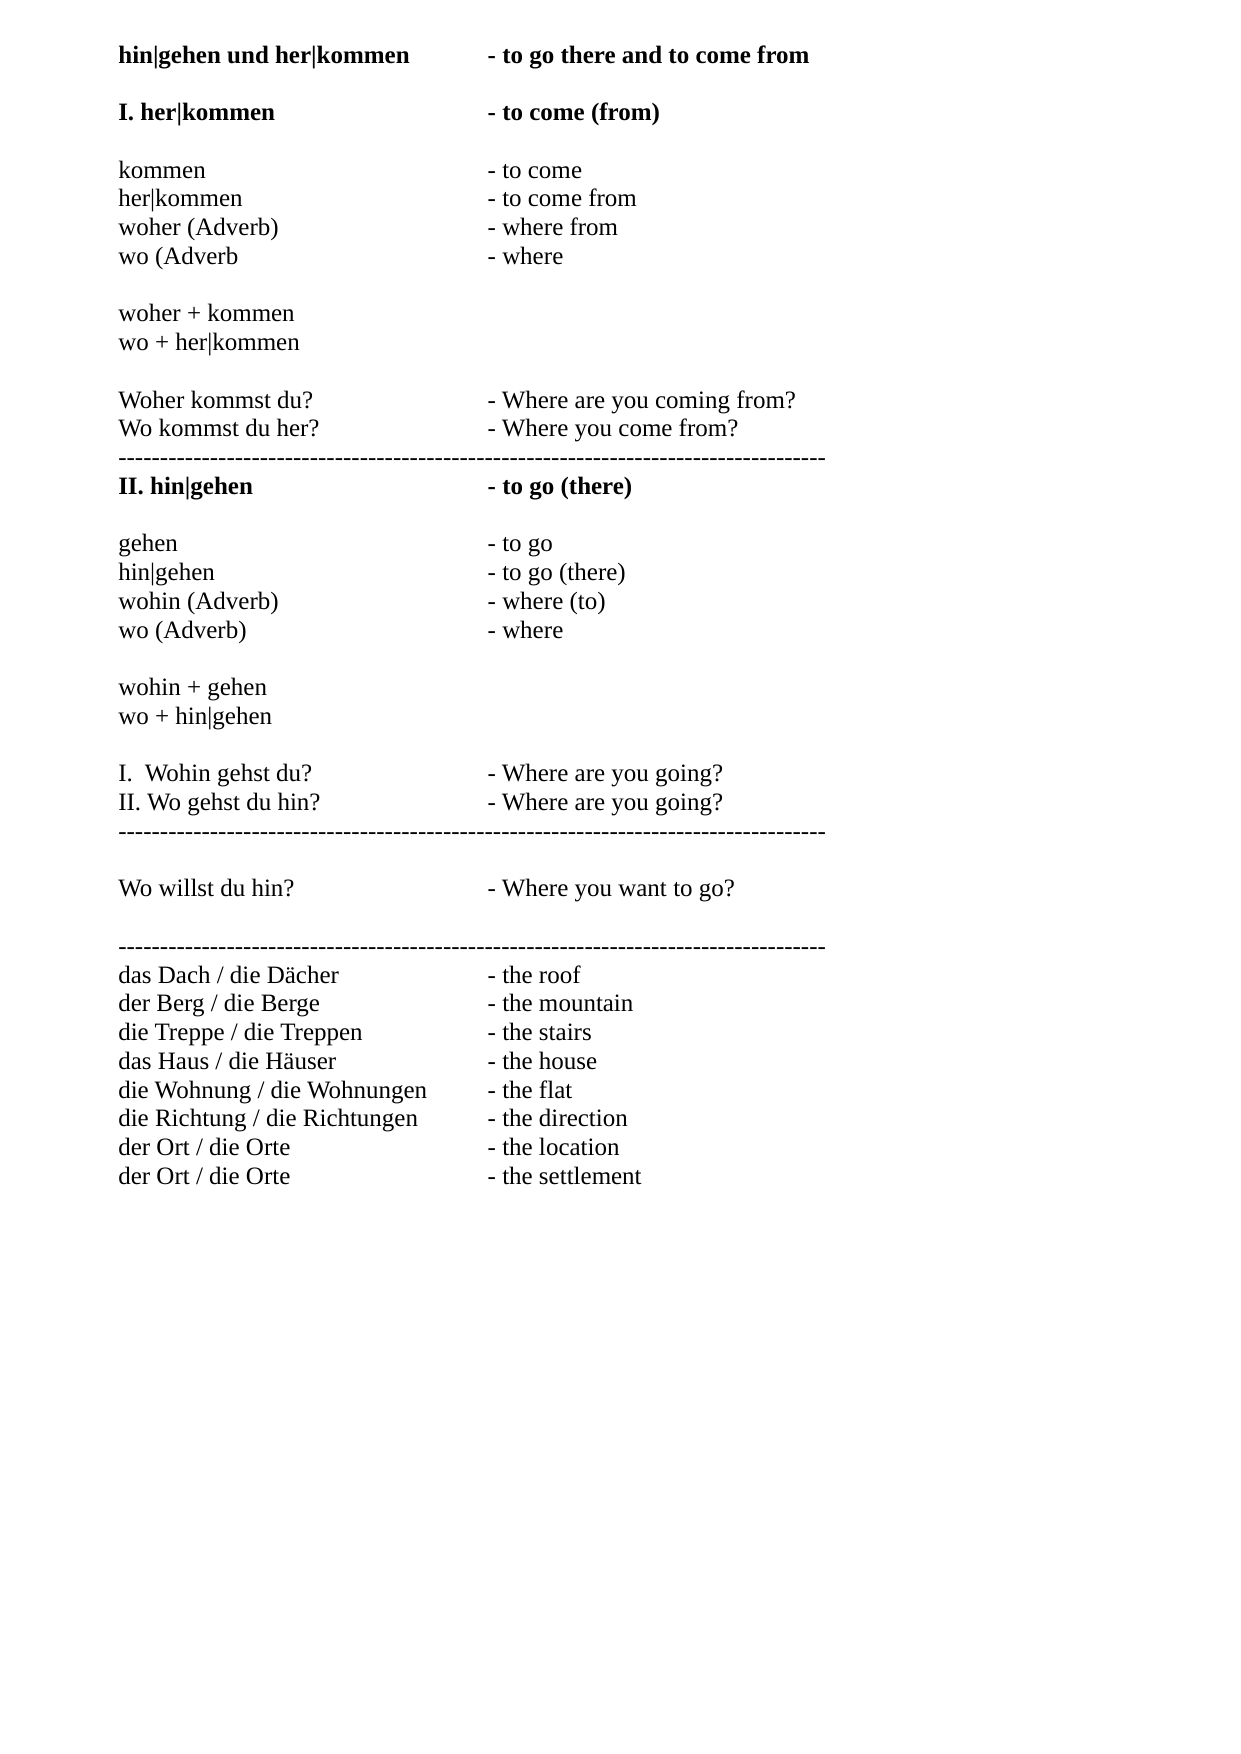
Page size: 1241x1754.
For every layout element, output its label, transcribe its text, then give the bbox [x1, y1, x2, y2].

text wo (Adverb) - where [118, 615, 1122, 643]
text gehen - to go [118, 528, 1122, 557]
text hin|gehen und her|kommen - to go there and to come from [118, 40, 1122, 68]
text hin|gehen - to go (there) [118, 557, 1122, 586]
text die Wohnung / die Wohnungen - the flat [118, 1075, 1122, 1103]
text I. Wohin gehst du? - Where are you going? [118, 758, 1122, 787]
text kommen - to come [118, 155, 1122, 183]
text wo + hin|gehen [118, 701, 1122, 730]
text Wo willst du hin? - Where you want to go? [118, 873, 1122, 902]
text her|kommen - to come from [118, 183, 1122, 212]
text ------------------------------------------------------------------------------------- [118, 931, 1122, 960]
text II. hin|gehen - to go (there) [118, 471, 1122, 500]
text II. Wo gehst du hin? - Where are you going? [118, 787, 1122, 816]
text wo (Adverb - where [118, 241, 1122, 270]
text I. her|kommen - to come (from) [118, 97, 1122, 126]
text wohin (Adverb) - where (to) [118, 586, 1122, 615]
text wo + her|kommen [118, 327, 1122, 356]
text der Ort / die Orte - the settlement [118, 1161, 1122, 1190]
text ------------------------------------------------------------------------------------- [118, 816, 1122, 845]
text die Richtung / die Richtungen - the direction [118, 1103, 1122, 1132]
text die Treppe / die Treppen - the stairs [118, 1017, 1122, 1046]
text Woher kommst du? - Where are you coming from? [118, 385, 1122, 413]
text ------------------------------------------------------------------------------------- [118, 442, 1122, 471]
text Wo kommst du her? - Where you come from? [118, 413, 1122, 442]
text der Ort / die Orte - the location [118, 1132, 1122, 1161]
text das Haus / die Häuser - the house [118, 1046, 1122, 1075]
text woher (Adverb) - where from [118, 212, 1122, 241]
text woher + kommen [118, 298, 1122, 327]
text der Berg / die Berge - the mountain [118, 988, 1122, 1017]
text das Dach / die Dächer - the roof [118, 960, 1122, 988]
text wohin + gehen [118, 672, 1122, 701]
